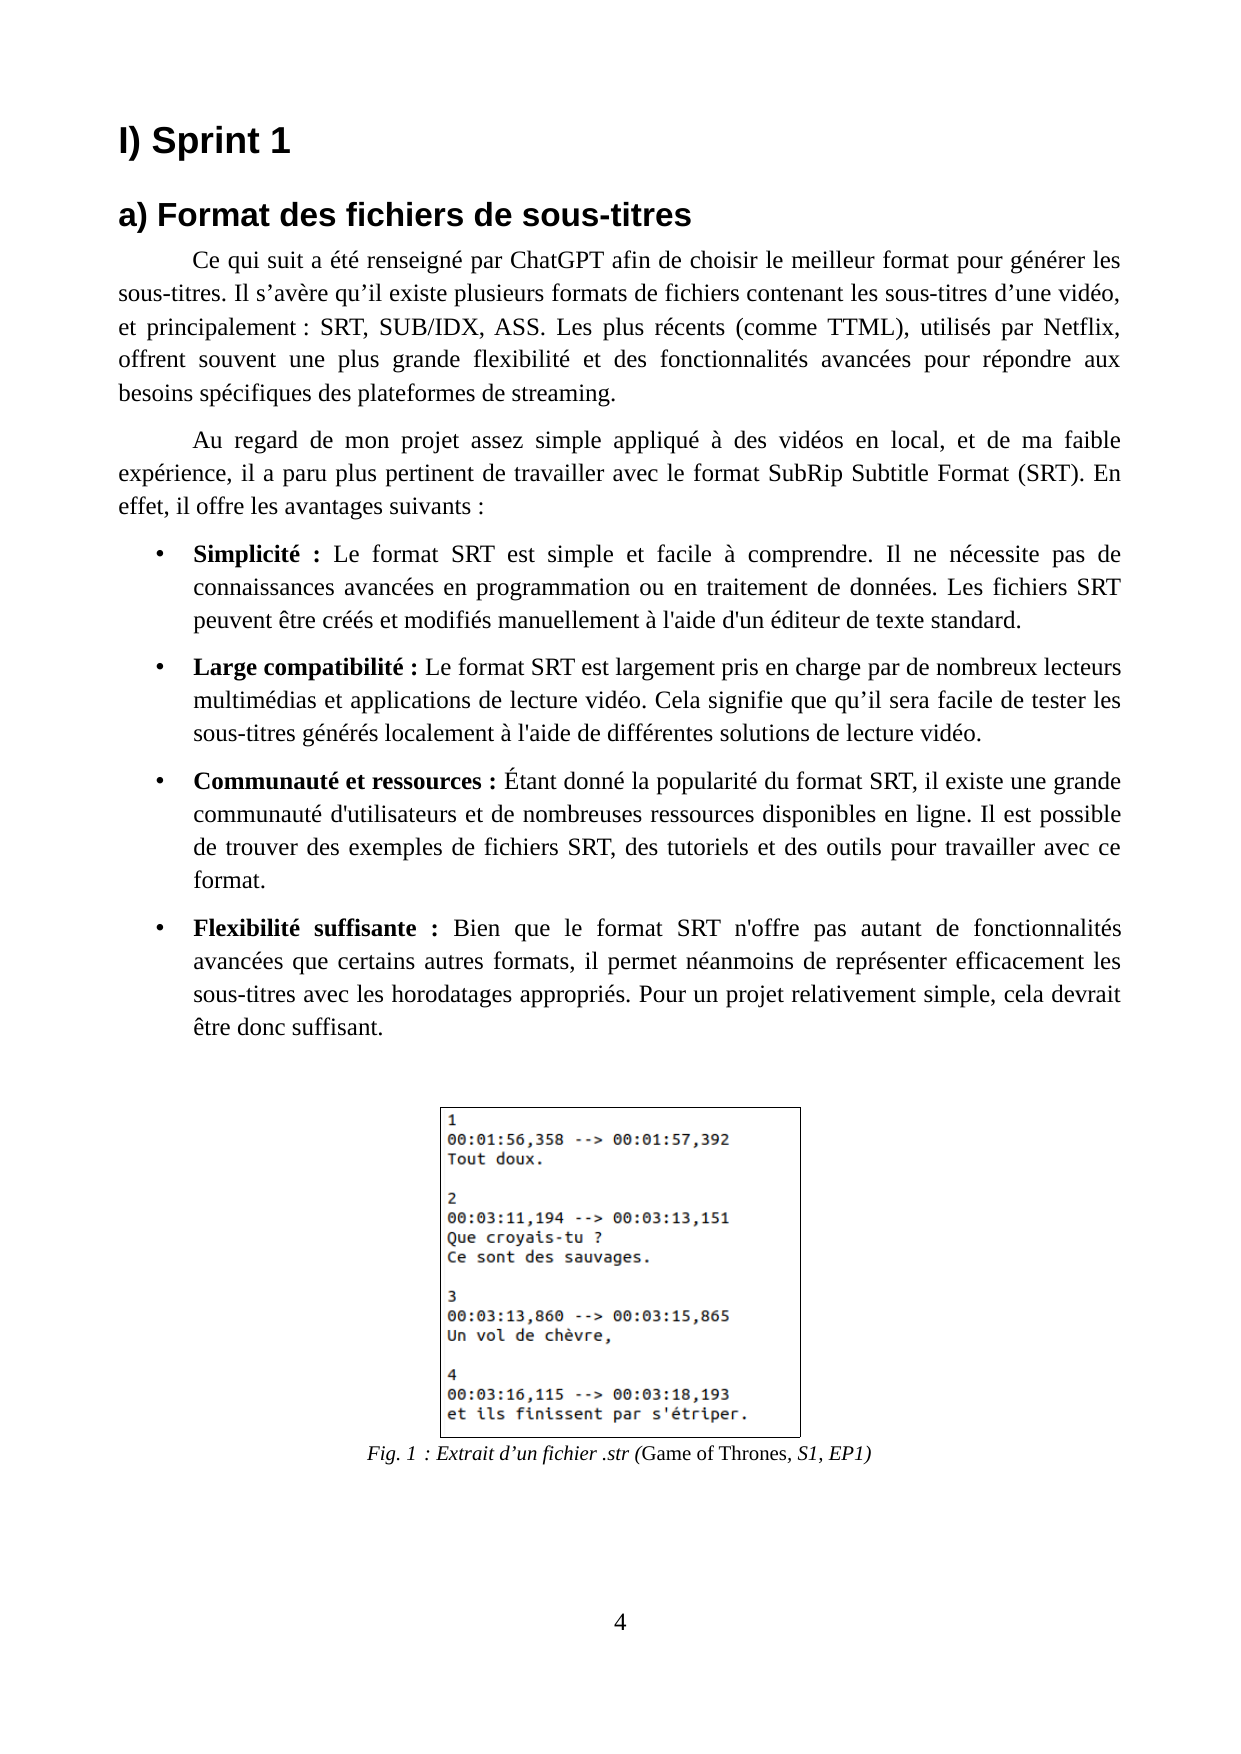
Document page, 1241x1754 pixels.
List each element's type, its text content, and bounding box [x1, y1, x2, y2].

list Large compatibilité : Le format SRT est largement pris en charge par de nombreux lecteurs multimédias et applications de lecture vidéo. Cela signifie que qu’il sera facile de tester les sous-titres générés localement à l'aide de différentes solutions de lecture vidéo. [156, 652, 1122, 747]
list Flexibilité suffisante : Bien que le format SRT n'offre pas autant de fonctionnalités avancées que certains autres formats, il permet néanmoins de représenter efficacement les sous-titres avec les horodatages appropriés. Pour un projet relativement simple, cela devrait être donc suffisant. [156, 913, 1122, 1041]
subtitle I) Sprint 1 [118, 118, 1122, 161]
text Au regard de mon projet assez simple appliqué à des vidéos en local, et de ma faible expérience, il a paru plus pertinent de travailler avec le format SubRip Subtitle Format (SRT). En effet, il offre les avantages suivants : [118, 425, 1122, 520]
list Simplicité : Le format SRT est simple et facile à comprendre. Il ne nécessite pas de connaissances avancées en programmation ou en traitement de données. Les fichiers SRT peuvent être créés et modifiés manuellement à l'aide d'un éditeur de texte standard. [156, 539, 1122, 634]
text Ce qui suit a été renseigné par ChatGPT afin de choisir le meilleur format pour générer les sous-titres. Il s’avère qu’il existe plusieurs formats de fichiers contenant les sous-titres d’une vidéo, et principalement : SRT, SUB/IDX, ASS. Les plus récents (comme TTML), utilisés par Netflix, offrent souvent une plus grande flexibilité et des fonctionnalités avancées pour répondre aux besoins spécifiques des plateformes de streaming. [118, 246, 1122, 406]
picture [443, 1110, 797, 1435]
list Communauté et ressources : Étant donné la popularité du format SRT, il existe une grande communauté d'utilisateurs et de nombreuses ressources disponibles en ligne. Il est possible de trouver des exemples de fichiers SRT, des tutoriels et des outils pour travailler avec ce format. [156, 766, 1122, 894]
text Fig. 1 : Extrait d’un fichier .str (Game of Thrones, S1, EP1) [118, 1107, 1122, 1465]
subtitle a) Format des fichiers de sous-titres [118, 194, 1122, 233]
